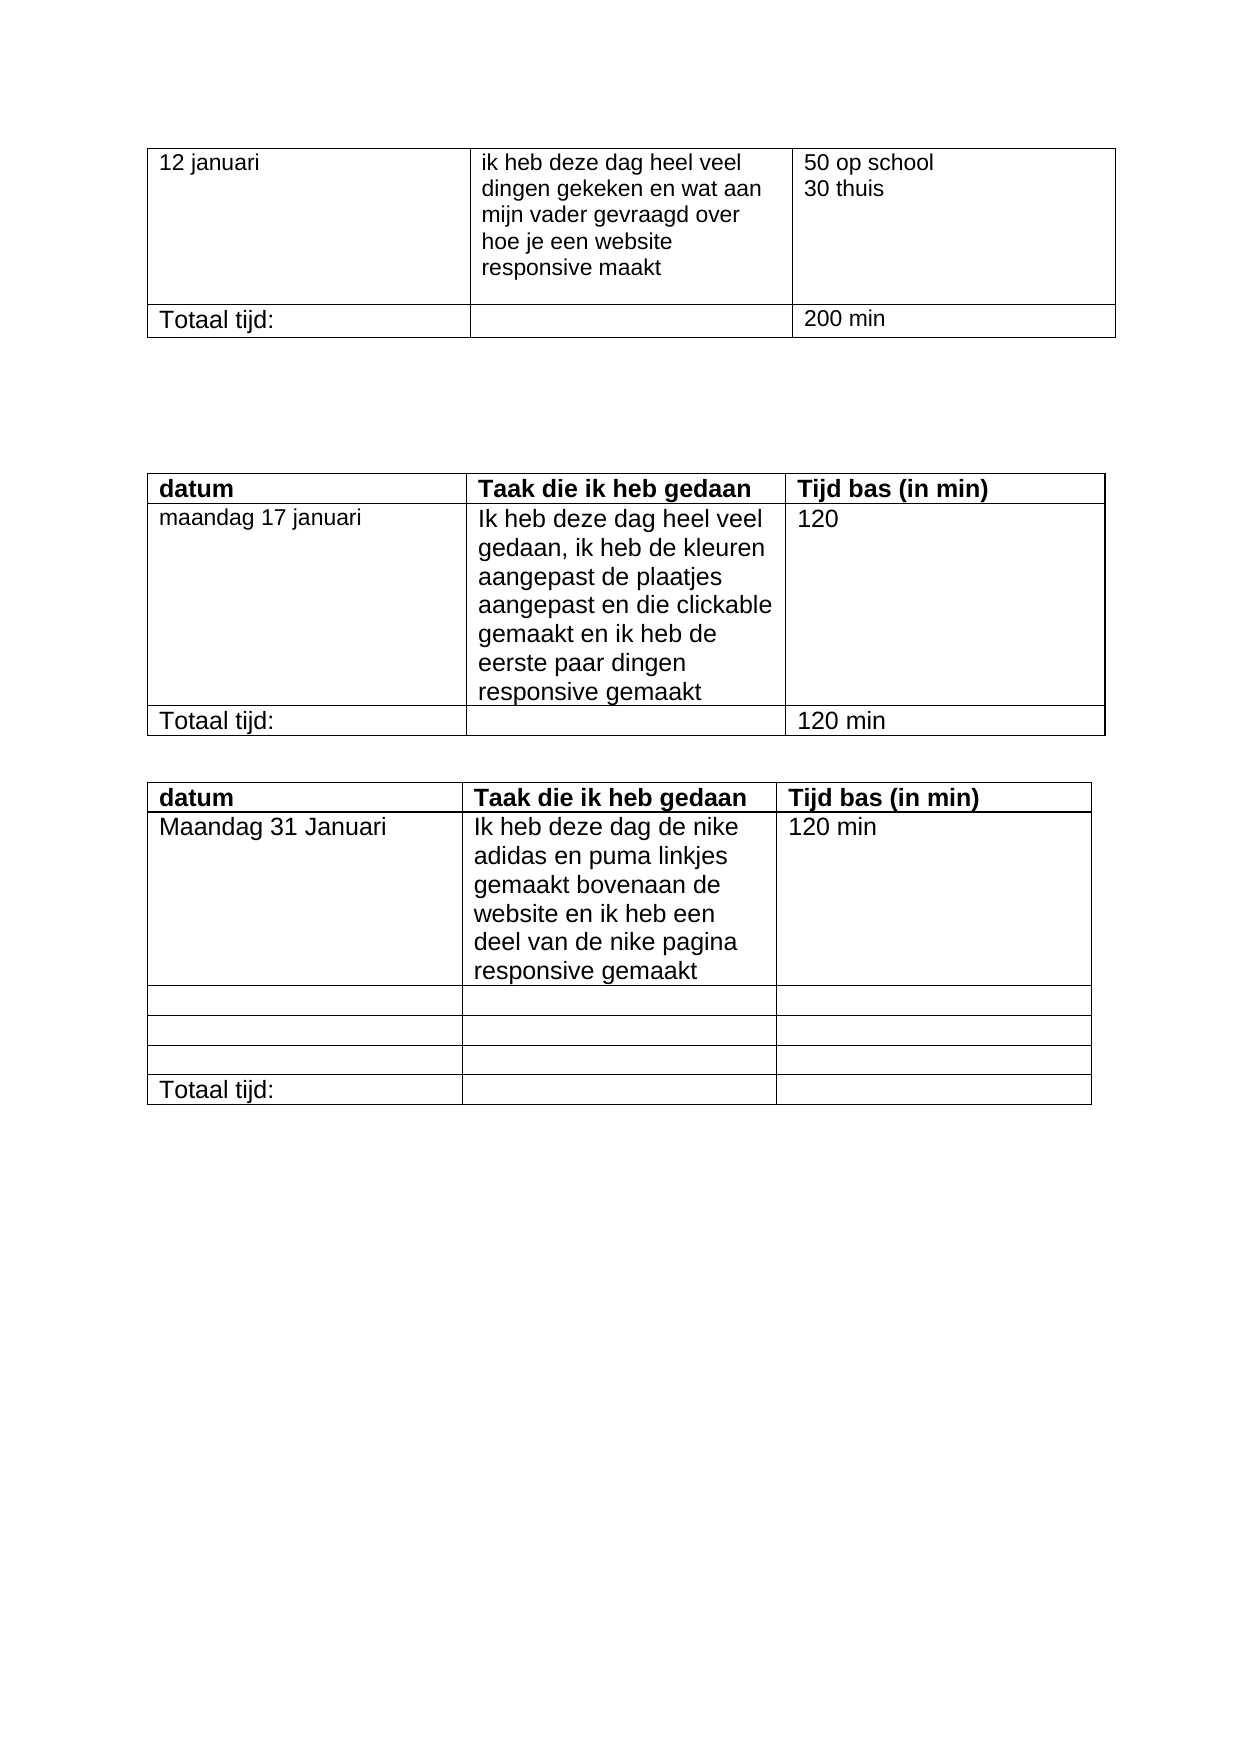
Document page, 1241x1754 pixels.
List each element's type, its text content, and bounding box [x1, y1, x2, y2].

table_cell [467, 706, 785, 735]
table_cell Maandag 31 Januari [148, 813, 462, 985]
table_cell 120 min [786, 706, 1104, 735]
table_cell [463, 1016, 776, 1044]
table_cell [463, 986, 776, 1015]
table_header datum [148, 474, 466, 503]
table_cell 120 min [777, 813, 1091, 985]
table_cell Ik heb deze dag heel veel gedaan, ik heb de kleuren aangepast de plaatjes aangepast en die clickable gemaakt en ik heb de eerste paar dingen responsive gemaakt [467, 504, 785, 705]
table_cell [463, 1046, 776, 1074]
table_cell maandag 17 januari [148, 504, 466, 705]
table_cell 50 op school 30 thuis [793, 149, 1115, 304]
table_cell ik heb deze dag heel veel dingen gekeken en wat aan mijn vader gevraagd over hoe je een website responsive maakt [471, 149, 792, 304]
table_cell [463, 1075, 776, 1104]
table_header Tijd bas (in min) [786, 474, 1104, 503]
table_cell [777, 1075, 1091, 1104]
table_cell Ik heb deze dag de nike adidas en puma linkjes gemaakt bovenaan de website en ik heb een deel van de nike pagina responsive gemaakt [463, 813, 776, 985]
table_header datum [148, 783, 462, 811]
table_cell [777, 1016, 1091, 1044]
table_cell [777, 986, 1091, 1015]
table_header Taak die ik heb gedaan [463, 783, 776, 811]
table_cell [471, 305, 792, 337]
table_cell [148, 986, 462, 1015]
table_cell Totaal tijd: [148, 305, 470, 337]
table_header Tijd bas (in min) [777, 783, 1091, 811]
table_cell Totaal tijd: [148, 1075, 462, 1104]
table_header Taak die ik heb gedaan [467, 474, 785, 503]
table_cell [148, 1016, 462, 1044]
table_cell [777, 1046, 1091, 1074]
table_cell 200 min [793, 305, 1115, 337]
table_cell 12 januari [148, 149, 470, 304]
table_cell [148, 1046, 462, 1074]
table_cell 120 [786, 504, 1104, 705]
table_cell Totaal tijd: [148, 706, 466, 735]
